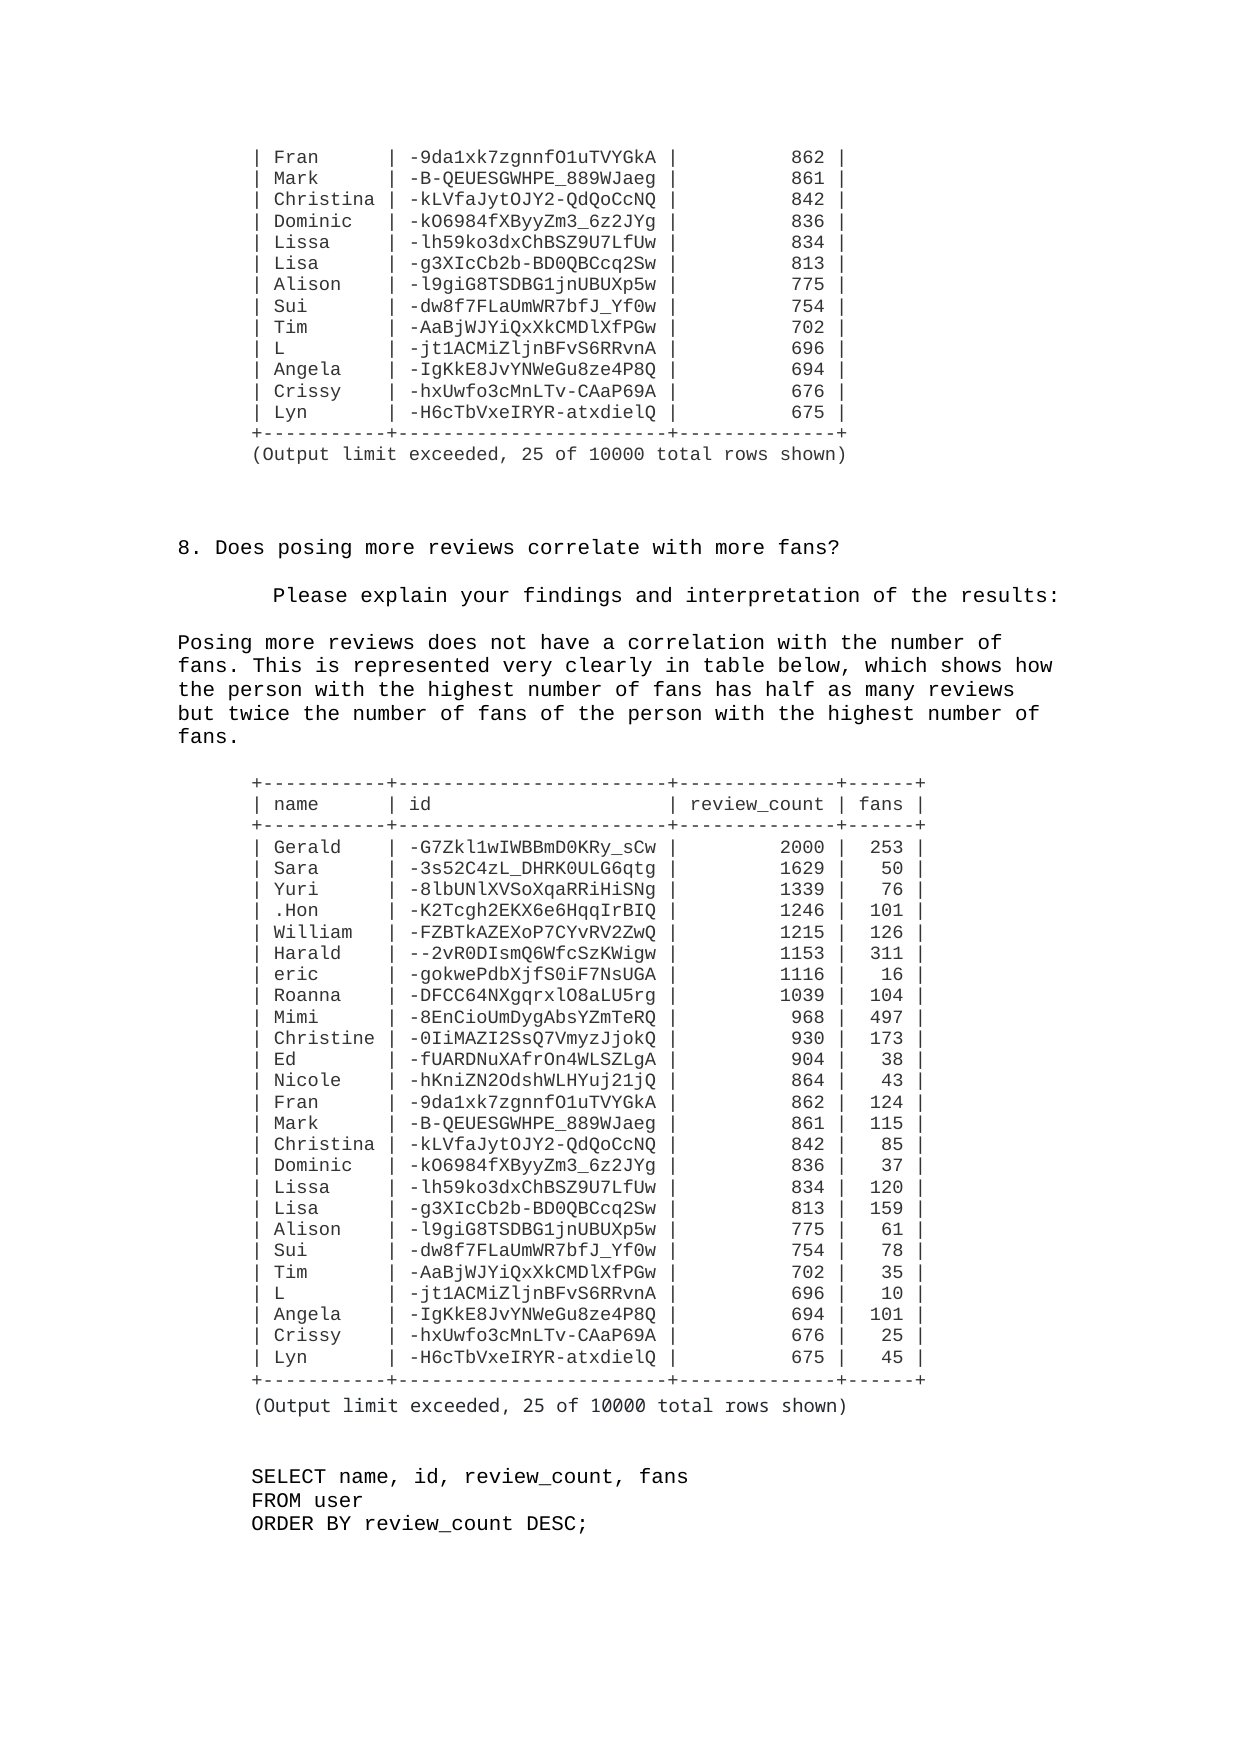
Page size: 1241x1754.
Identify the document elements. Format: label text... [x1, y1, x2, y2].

text | Sara | -3s52C4zL_DHRK0ULG6qtg | 1629 | 50 | [251, 859, 1063, 880]
text | Fran | -9da1xk7zgnnfO1uTVYGkA | 862 | 124 | [251, 1092, 1063, 1114]
text | Tim | -AaBjWJYiQxXkCMDlXfPGw | 702 | 35 | [251, 1262, 1063, 1284]
text | eric | -gokwePdbXjfS0iF7NsUGA | 1116 | 16 | [251, 965, 1063, 986]
text Please explain your findings and interpretation of the results: [177, 584, 1063, 608]
text | Harald | --2vR0DIsmQ6WfcSzKWigw | 1153 | 311 | [251, 944, 1063, 965]
text +-----------+------------------------+--------------+------+ [251, 816, 1063, 837]
text | Lyn | -H6cTbVxeIRYR-atxdielQ | 675 | [251, 403, 1063, 424]
text | Crissy | -hxUwfo3cMnLTv-CAaP69A | 676 | [251, 381, 1063, 403]
text | William | -FZBTkAZEXoP7CYvRV2ZwQ | 1215 | 126 | [251, 922, 1063, 944]
text | Lissa | -lh59ko3dxChBSZ9U7LfUw | 834 | [251, 233, 1063, 254]
text | Sui | -dw8f7FLaUmWR7bfJ_Yf0w | 754 | 78 | [251, 1241, 1063, 1262]
text | Crissy | -hxUwfo3cMnLTv-CAaP69A | 676 | 25 | [251, 1326, 1063, 1347]
text | Ed | -fUARDNuXAfrOn4WLSZLgA | 904 | 38 | [251, 1050, 1063, 1071]
text +-----------+------------------------+--------------+------+ [251, 774, 1063, 795]
text | Angela | -IgKkE8JvYNWeGu8ze4P8Q | 694 | [251, 360, 1063, 381]
text | Mark | -B-QEUESGWHPE_889WJaeg | 861 | [251, 169, 1063, 190]
text | Tim | -AaBjWJYiQxXkCMDlXfPGw | 702 | [251, 318, 1063, 339]
text | Nicole | -hKniZN2OdshWLHYuj21jQ | 864 | 43 | [251, 1071, 1063, 1092]
text | Sui | -dw8f7FLaUmWR7bfJ_Yf0w | 754 | [251, 296, 1063, 318]
text | Mark | -B-QEUESGWHPE_889WJaeg | 861 | 115 | [251, 1114, 1063, 1135]
text | Christina | -kLVfaJytOJY2-QdQoCcNQ | 842 | [251, 190, 1063, 211]
text | Lyn | -H6cTbVxeIRYR-atxdielQ | 675 | 45 | [251, 1347, 1063, 1369]
text (Output limit exceeded, 25 of 10000 total rows shown) [177, 1392, 1063, 1419]
text FROM user [251, 1490, 1063, 1513]
text +-----------+------------------------+--------------+ [251, 424, 1063, 445]
text | Mimi | -8EnCioUmDygAbsYZmTeRQ | 968 | 497 | [251, 1007, 1063, 1029]
text Posing more reviews does not have a correlation with the number of fans. This is represented very clearly in table below, which shows how the person with the highest number of fans has half as many reviews but twice the number of fans of the person with the highest number of fans. [177, 632, 1063, 750]
text 8. Does posing more reviews correlate with more fans? [177, 537, 1063, 561]
text | L | -jt1ACMiZljnBFvS6RRvnA | 696 | [251, 339, 1063, 360]
text | Christine | -0IiMAZI2SsQ7VmyzJjokQ | 930 | 173 | [251, 1029, 1063, 1050]
text | Alison | -l9giG8TSDBG1jnUBUXp5w | 775 | [251, 275, 1063, 296]
text SELECT name, id, review_count, fans [251, 1466, 1063, 1490]
text | Dominic | -kO6984fXByyZm3_6z2JYg | 836 | [251, 211, 1063, 233]
text | Gerald | -G7Zkl1wIWBBmD0KRy_sCw | 2000 | 253 | [251, 837, 1063, 859]
text +-----------+------------------------+--------------+------+ [251, 1369, 1063, 1392]
text | Angela | -IgKkE8JvYNWeGu8ze4P8Q | 694 | 101 | [251, 1305, 1063, 1326]
text | Christina | -kLVfaJytOJY2-QdQoCcNQ | 842 | 85 | [251, 1135, 1063, 1156]
text | L | -jt1ACMiZljnBFvS6RRvnA | 696 | 10 | [251, 1284, 1063, 1305]
text | name | id | review_count | fans | [251, 795, 1063, 816]
text | Alison | -l9giG8TSDBG1jnUBUXp5w | 775 | 61 | [251, 1220, 1063, 1241]
text | Lissa | -lh59ko3dxChBSZ9U7LfUw | 834 | 120 | [251, 1177, 1063, 1199]
text | Yuri | -8lbUNlXVSoXqaRRiHiSNg | 1339 | 76 | [251, 880, 1063, 901]
text | .Hon | -K2Tcgh2EKX6e6HqqIrBIQ | 1246 | 101 | [251, 901, 1063, 922]
text | Fran | -9da1xk7zgnnfO1uTVYGkA | 862 | [251, 148, 1063, 169]
text (Output limit exceeded, 25 of 10000 total rows shown) [251, 445, 1063, 466]
text | Lisa | -g3XIcCb2b-BD0QBCcq2Sw | 813 | [251, 254, 1063, 275]
text ORDER BY review_count DESC; [251, 1513, 1063, 1537]
text | Roanna | -DFCC64NXgqrxlO8aLU5rg | 1039 | 104 | [251, 986, 1063, 1007]
text | Dominic | -kO6984fXByyZm3_6z2JYg | 836 | 37 | [251, 1156, 1063, 1177]
text | Lisa | -g3XIcCb2b-BD0QBCcq2Sw | 813 | 159 | [251, 1199, 1063, 1220]
